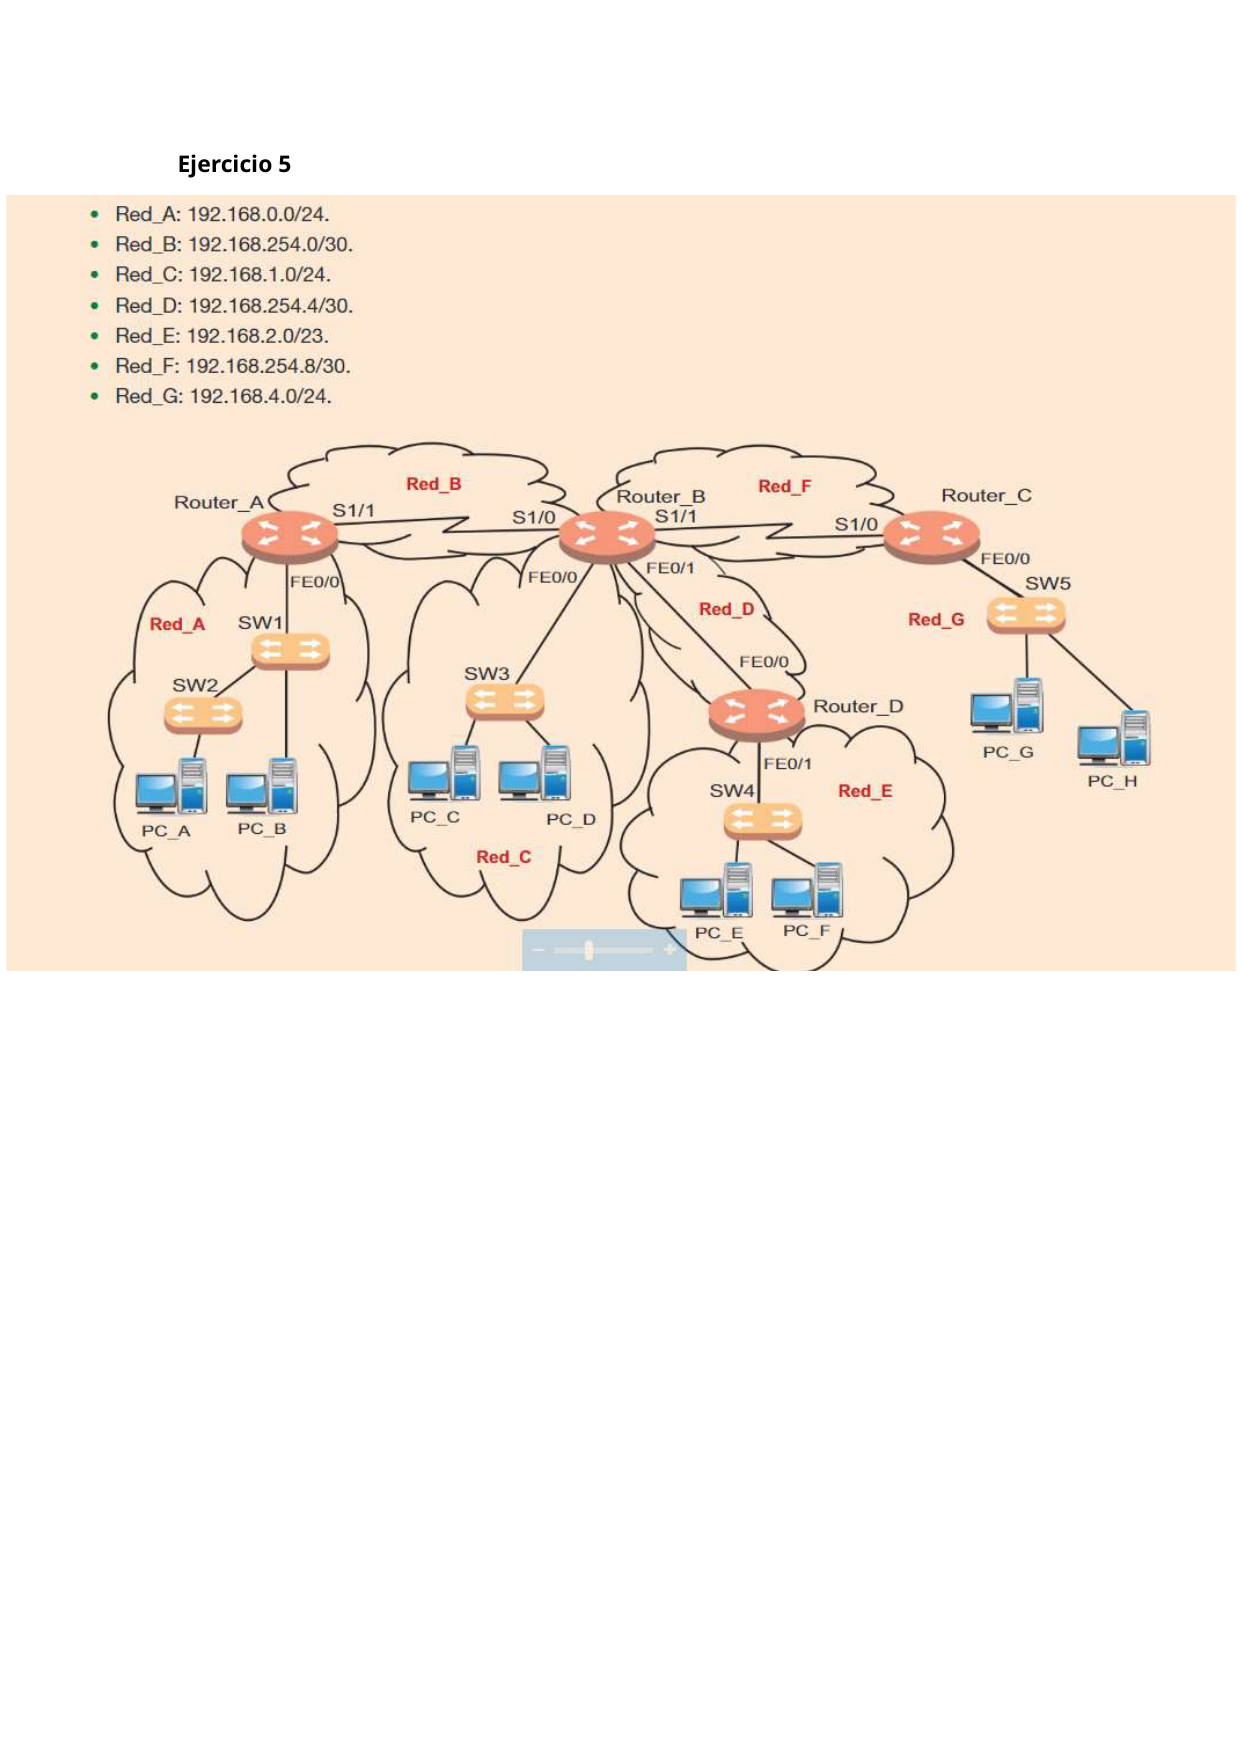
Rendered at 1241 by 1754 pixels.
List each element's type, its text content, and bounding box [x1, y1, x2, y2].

text Ejercicio 5 [177, 148, 1063, 179]
